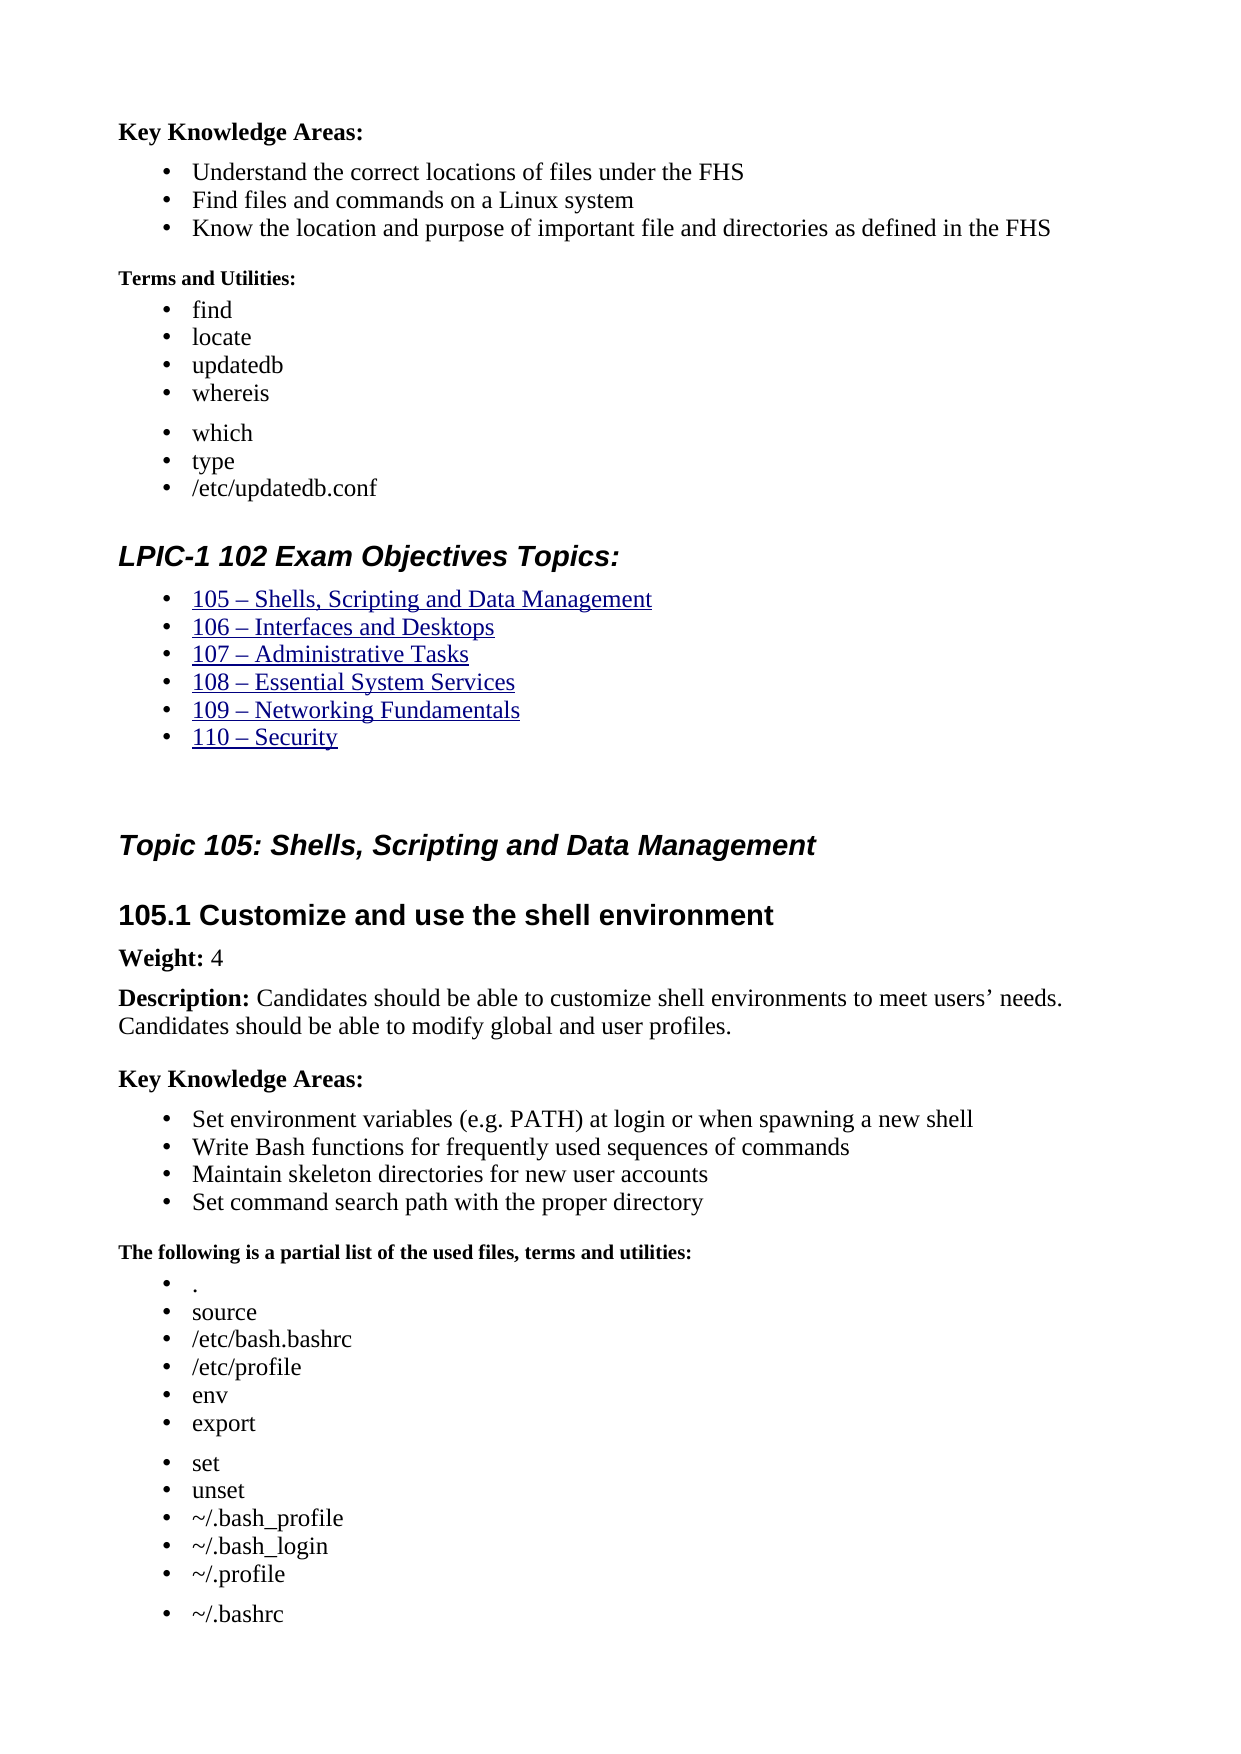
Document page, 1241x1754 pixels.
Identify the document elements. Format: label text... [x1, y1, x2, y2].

subtitle LPIC-1 102 Exam Objectives Topics: [118, 540, 1122, 572]
list Set environment variables (e.g. PATH) at login or when spawning a new shell [162, 1105, 1122, 1133]
subtitle The following is a partial list of the used files, terms and utilities: [118, 1241, 1122, 1264]
list Know the location and purpose of important file and directories as defined in the FHS [162, 214, 1122, 241]
subtitle Terms and Utilities: [118, 266, 1122, 289]
list 108 – Essential System Services [162, 668, 1122, 696]
text Description: Candidates should be able to customize shell environments to meet users’ needs. Candidates should be able to modify global and user profiles. [118, 984, 1122, 1040]
list Understand the correct locations of files under the FHS [162, 158, 1122, 186]
list Set command search path with the proper directory [162, 1188, 1122, 1216]
list source [162, 1298, 1122, 1326]
list . [162, 1270, 1122, 1298]
list Write Bash functions for frequently used sequences of commands [162, 1133, 1122, 1160]
list Maintain skeleton directories for new user accounts [162, 1160, 1122, 1188]
subtitle Key Knowledge Areas: [118, 1065, 1122, 1092]
list export [162, 1409, 1122, 1436]
text Weight: 4 [118, 944, 1122, 972]
list locate [162, 323, 1122, 351]
list ~/.bash_profile [162, 1504, 1122, 1532]
list find [162, 296, 1122, 323]
list type [162, 447, 1122, 474]
subtitle 105.1 Customize and use the shell environment [118, 899, 1122, 932]
list 106 – Interfaces and Desktops [162, 613, 1122, 640]
list set [162, 1449, 1122, 1477]
list ~/.profile [162, 1560, 1122, 1587]
list /etc/updatedb.conf [162, 474, 1122, 502]
list 105 – Shells, Scripting and Data Management [162, 585, 1122, 613]
list updatedb [162, 351, 1122, 379]
list /etc/profile [162, 1353, 1122, 1381]
subtitle Topic 105: Shells, Scripting and Data Management [118, 829, 1122, 861]
list env [162, 1381, 1122, 1409]
list 110 – Security [162, 723, 1122, 751]
list /etc/bash.bashrc [162, 1326, 1122, 1353]
list ~/.bash_login [162, 1532, 1122, 1560]
list whereis [162, 379, 1122, 407]
list 109 – Networking Fundamentals [162, 696, 1122, 723]
subtitle Key Knowledge Areas: [118, 118, 1122, 146]
list ~/.bashrc [162, 1600, 1122, 1628]
list which [162, 419, 1122, 447]
list unset [162, 1477, 1122, 1504]
list 107 – Administrative Tasks [162, 640, 1122, 668]
list Find files and commands on a Linux system [162, 186, 1122, 214]
